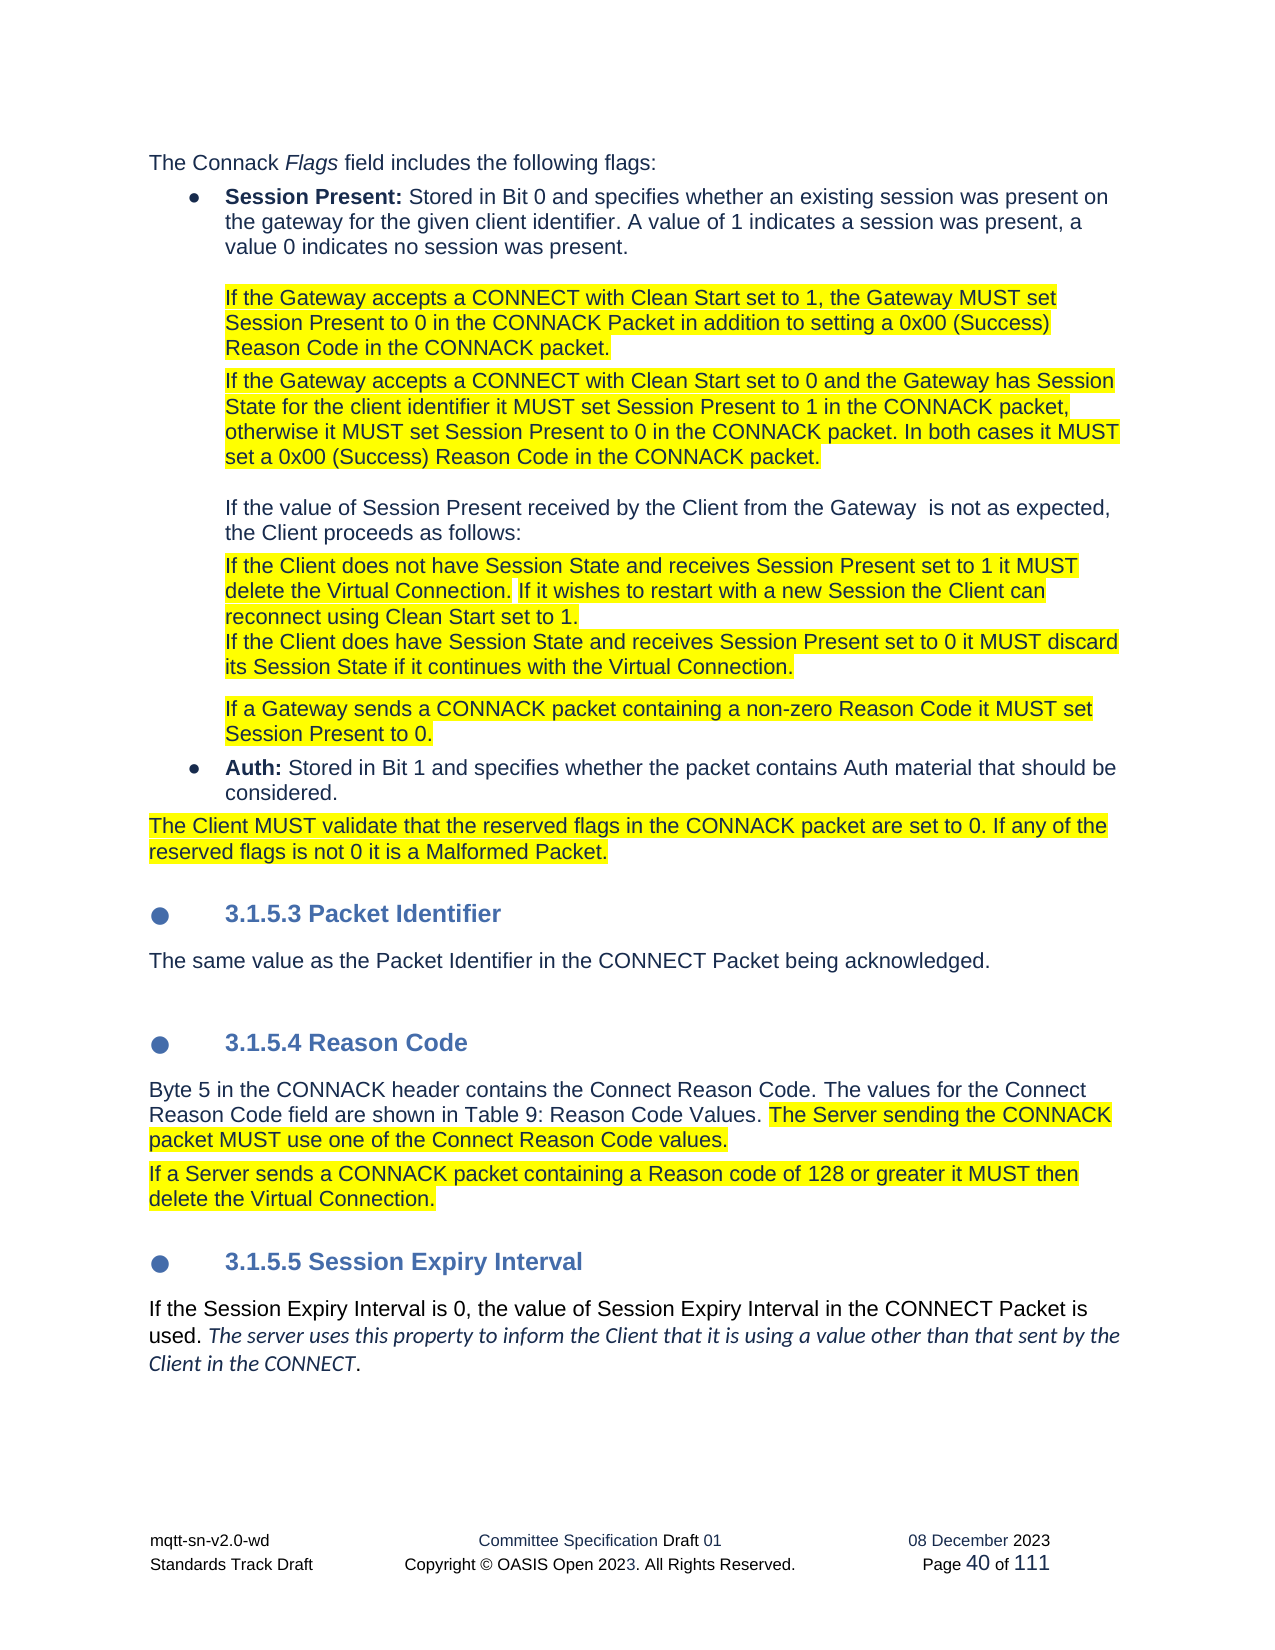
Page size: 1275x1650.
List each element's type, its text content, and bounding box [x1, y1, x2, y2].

text The Client MUST validate that the reserved flags in the CONNACK packet are set to 0. If any of the reserved flags is not 0 it is a Malformed Packet. [148, 813, 1124, 864]
subtitle 3.1.5.5 Session Expiry Interval [150, 1236, 1124, 1283]
text If a Gateway sends a CONNACK packet containing a non-zero Reason Code it MUST set Session Present to 0. [225, 696, 1125, 746]
text If the Client does have Session State and receives Session Present set to 0 it MUST discard its Session State if it continues with the Virtual Connection. [225, 629, 1124, 679]
text If the Client does not have Session State and receives Session Present set to 1 it MUST delete the Virtual Connection. If it wishes to restart with a new Session the Client can reconnect using Clean Start set to 1. [225, 553, 1124, 629]
text If the Gateway accepts a CONNECT with Clean Start set to 0 and the Gateway has Session State for the client identifier it MUST set Session Present to 1 in the CONNACK packet, otherwise it MUST set Session Present to 0 in the CONNACK packet. In both cases it MUST set a 0x00 (Success) Reason Code in the CONNACK packet. If the value of Session Present received by the Client from the Gateway is not as expected, the Client proceeds as follows: [225, 368, 1124, 545]
subtitle 3.1.5.4 Reason Code [150, 1017, 1124, 1064]
text The same value as the Packet Identifier in the CONNECT Packet being acknowledged. [148, 948, 1124, 973]
text If a Server sends a CONNACK packet containing a Reason code of 128 or greater it MUST then delete the Virtual Connection. [148, 1161, 1124, 1211]
text Byte 5 in the CONNACK header contains the Connect Reason Code. The values for the Connect Reason Code field are shown in Table 9: Reason Code Values. The Server sending the CONNACK packet MUST use one of the Connect Reason Code values. [148, 1077, 1124, 1152]
subtitle 3.1.5.3 Packet Identifier [150, 889, 1124, 936]
list Auth: Stored in Bit 1 and specifies whether the packet contains Auth material that should be considered. [187, 754, 1124, 805]
text If the Session Expiry Interval is 0, the value of Session Expiry Interval in the CONNECT Packet is used. The server uses this property to inform the Client that it is using a value other than that sent by the Client in the CONNECT. [148, 1296, 1124, 1377]
list Session Present: Stored in Bit 0 and specifies whether an existing session was present on the gateway for the given client identifier. A value of 1 indicates a session was present, a value 0 indicates no session was present. If the Gateway accepts a CONNECT with Clean Start set to 1, the Gateway MUST set Session Present to 0 in the CONNACK Packet in addition to setting a 0x00 (Success) Reason Code in the CONNACK packet. [187, 183, 1124, 360]
text The Connack Flags field includes the following flags: [148, 150, 1124, 175]
